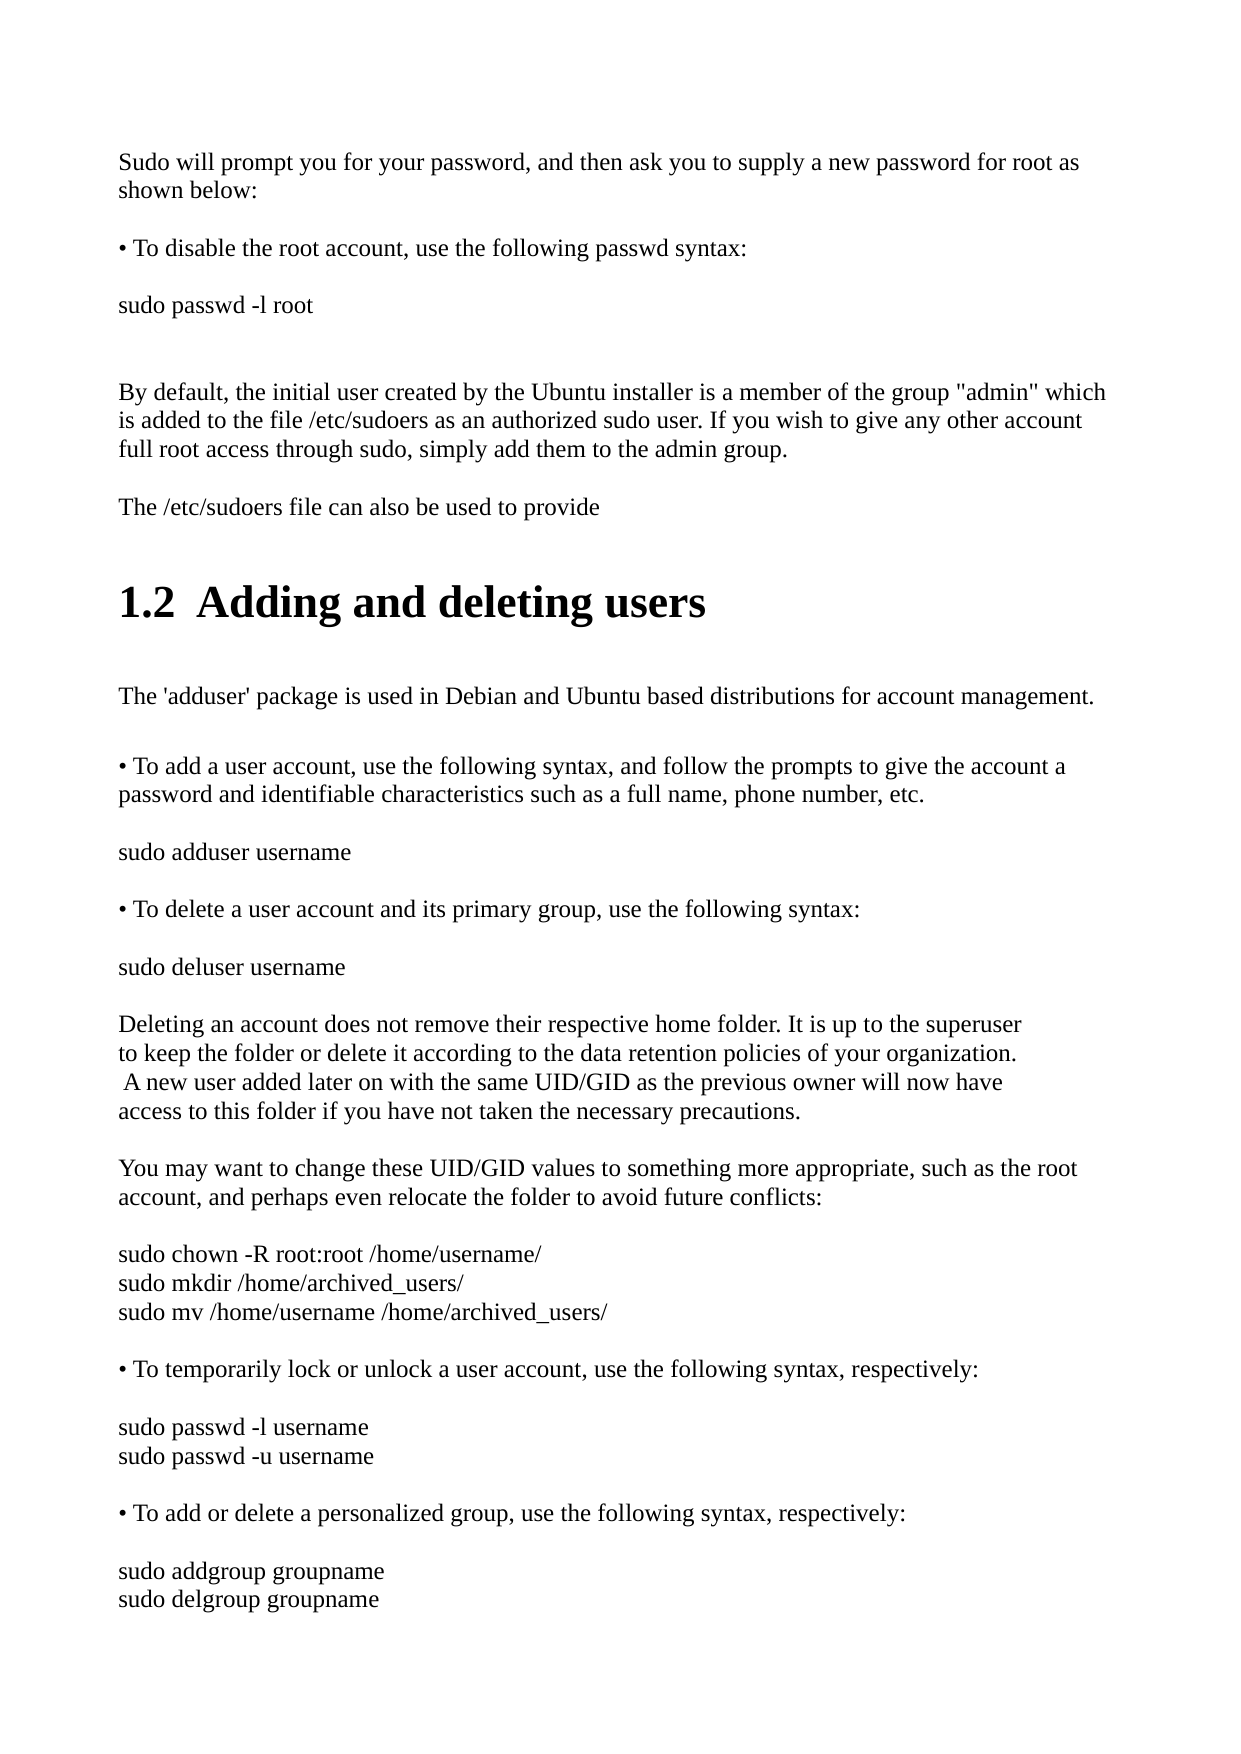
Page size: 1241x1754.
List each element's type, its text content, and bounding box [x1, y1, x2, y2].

text password and identifiable characteristics such as a full name, phone number, etc. [118, 779, 1122, 808]
text account, and perhaps even relocate the folder to avoid future conflicts: [118, 1182, 1122, 1211]
text By default, the initial user created by the Ubuntu installer is a member of the group "admin" which is added to the file /etc/sudoers as an authorized sudo user. If you wish to give any other account full root access through sudo, simply add them to the admin group. [118, 377, 1122, 463]
text The /etc/sudoers file can also be used to provide [118, 492, 1122, 521]
text sudo chown -R root:root /home/username/ [118, 1239, 1122, 1268]
text shown below: [118, 176, 1122, 204]
text sudo mkdir /home/archived_users/ [118, 1268, 1122, 1297]
text • To add or delete a personalized group, use the following syntax, respectively: [118, 1498, 1122, 1527]
text • To add a user account, use the following syntax, and follow the prompts to give the account a [118, 751, 1122, 779]
subtitle 1.2 Adding and deleting users [118, 574, 1122, 627]
text • To temporarily lock or unlock a user account, use the following syntax, respectively: [118, 1354, 1122, 1383]
text sudo deluser username [118, 952, 1122, 981]
text sudo passwd -l username [118, 1412, 1122, 1441]
text The 'adduser' package is used in Debian and Ubuntu based distributions for account management. [118, 681, 1122, 709]
text A new user added later on with the same UID/GID as the previous owner will now have [118, 1067, 1122, 1096]
text sudo addgroup groupname [118, 1556, 1122, 1584]
text sudo mv /home/username /home/archived_users/ [118, 1297, 1122, 1326]
text • To delete a user account and its primary group, use the following syntax: [118, 894, 1122, 923]
text Sudo will prompt you for your password, and then ask you to supply a new password for root as [118, 147, 1122, 176]
text to keep the folder or delete it according to the data retention policies of your organization. [118, 1038, 1122, 1067]
text sudo adduser username [118, 837, 1122, 866]
text sudo delgroup groupname [118, 1584, 1122, 1613]
text Deleting an account does not remove their respective home folder. It is up to the superuser [118, 1009, 1122, 1038]
text You may want to change these UID/GID values to something more appropriate, such as the root [118, 1153, 1122, 1182]
text sudo passwd -l root [118, 291, 1122, 319]
text sudo passwd -u username [118, 1441, 1122, 1469]
text access to this folder if you have not taken the necessary precautions. [118, 1096, 1122, 1124]
text • To disable the root account, use the following passwd syntax: [118, 233, 1122, 262]
